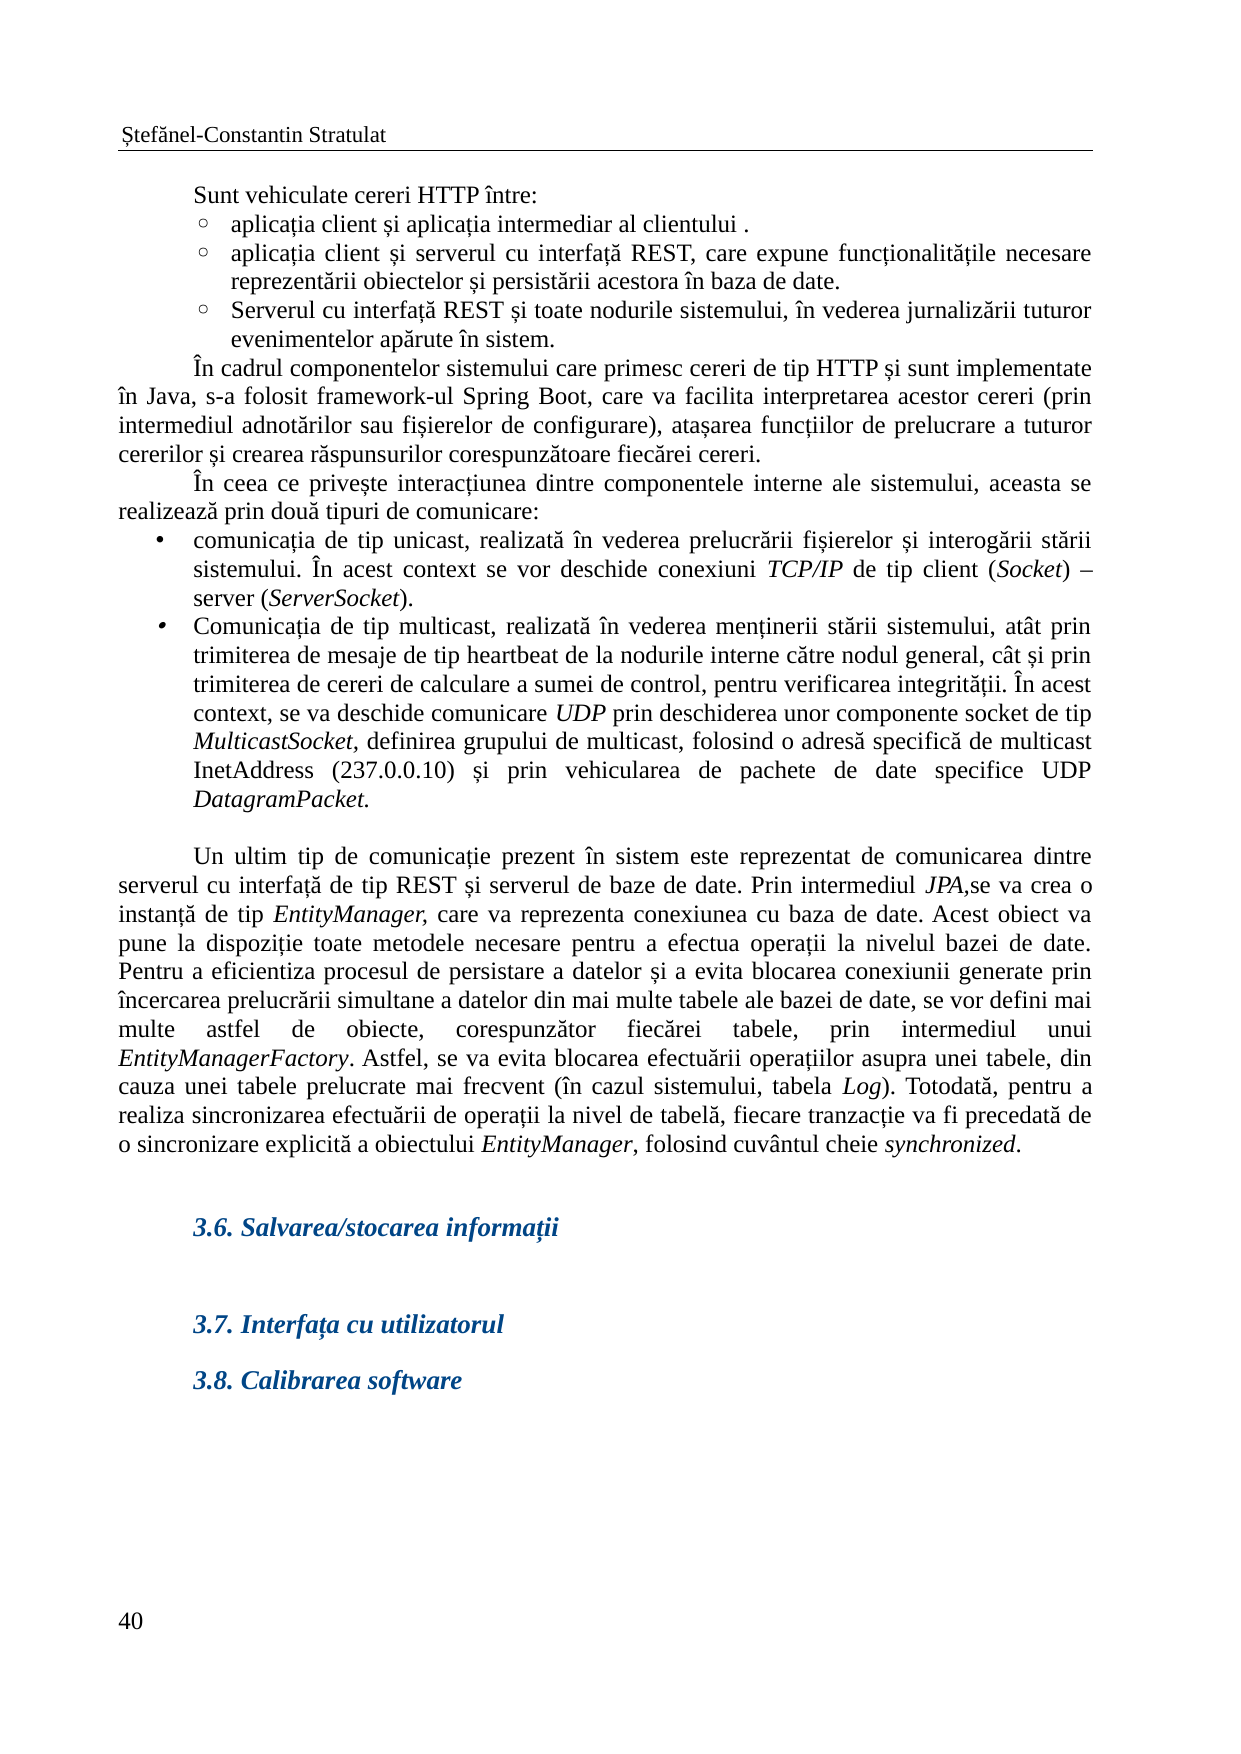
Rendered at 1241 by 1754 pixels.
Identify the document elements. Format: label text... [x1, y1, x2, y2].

subtitle Interfața cu utilizatorul [193, 1308, 1093, 1339]
list Comunicația de tip multicast, realizată în vederea menținerii stării sistemului, atât prin trimiterea de mesaje de tip heartbeat de la nodurile interne către nodul general, cât și prin trimiterea de cereri de calculare a sumei de control, pentru verificarea integrității. În acest context, se va deschide comunicare UDP prin deschiderea unor componente socket de tip MulticastSocket, definirea grupului de multicast, folosind o adresă specifică de multicast InetAddress (237.0.0.10) și prin vehicularea de pachete de date specifice UDP DatagramPacket. [156, 611, 1093, 813]
text În ceea ce privește interacțiunea dintre componentele interne ale sistemului, aceasta se realizează prin două tipuri de comunicare: [118, 468, 1093, 525]
subtitle Calibrarea software [193, 1364, 1093, 1395]
subtitle Salvarea/stocarea informații [193, 1211, 1093, 1242]
text Un ultim tip de comunicație prezent în sistem este reprezentat de comunicarea dintre serverul cu interfață de tip REST și serverul de baze de date. Prin intermediul JPA,se va crea o instanță de tip EntityManager, care va reprezenta conexiunea cu baza de date. Acest obiect va pune la dispoziție toate metodele necesare pentru a efectua operații la nivelul bazei de date. Pentru a eficientiza procesul de persistare a datelor și a evita blocarea conexiunii generate prin încercarea prelucrării simultane a datelor din mai multe tabele ale bazei de date, se vor defini mai multe astfel de obiecte, corespunzător fiecărei tabele, prin intermediul unui EntityManagerFactory. Astfel, se va evita blocarea efectuării operațiilor asupra unei tabele, din cauza unei tabele prelucrate mai frecvent (în cazul sistemului, tabela Log). Totodată, pentru a realiza sincronizarea efectuării de operații la nivel de tabelă, fiecare tranzacție va fi precedată de o sincronizare explicită a obiectului EntityManager, folosind cuvântul cheie synchronized. [118, 841, 1093, 1158]
list aplicația client și aplicația intermediar al clientului . [193, 209, 1093, 238]
list Sunt vehiculate cereri HTTP între: [156, 180, 1093, 209]
list aplicația client și serverul cu interfață REST, care expune funcționalitățile necesare reprezentării obiectelor și persistării acestora în baza de date. [193, 238, 1093, 295]
list Serverul cu interfață REST și toate nodurile sistemului, în vederea jurnalizării tuturor evenimentelor apărute în sistem. [193, 295, 1093, 353]
text În cadrul componentelor sistemului care primesc cereri de tip HTTP și sunt implementate în Java, s-a folosit framework-ul Spring Boot, care va facilita interpretarea acestor cereri (prin intermediul adnotărilor sau fișierelor de configurare), atașarea funcțiilor de prelucrare a tuturor cererilor și crearea răspunsurilor corespunzătoare fiecărei cereri. [118, 353, 1093, 468]
list comunicația de tip unicast, realizată în vederea prelucrării fișierelor și interogării stării sistemului. În acest context se vor deschide conexiuni TCP/IP de tip client (Socket) – server (ServerSocket). [156, 525, 1093, 611]
